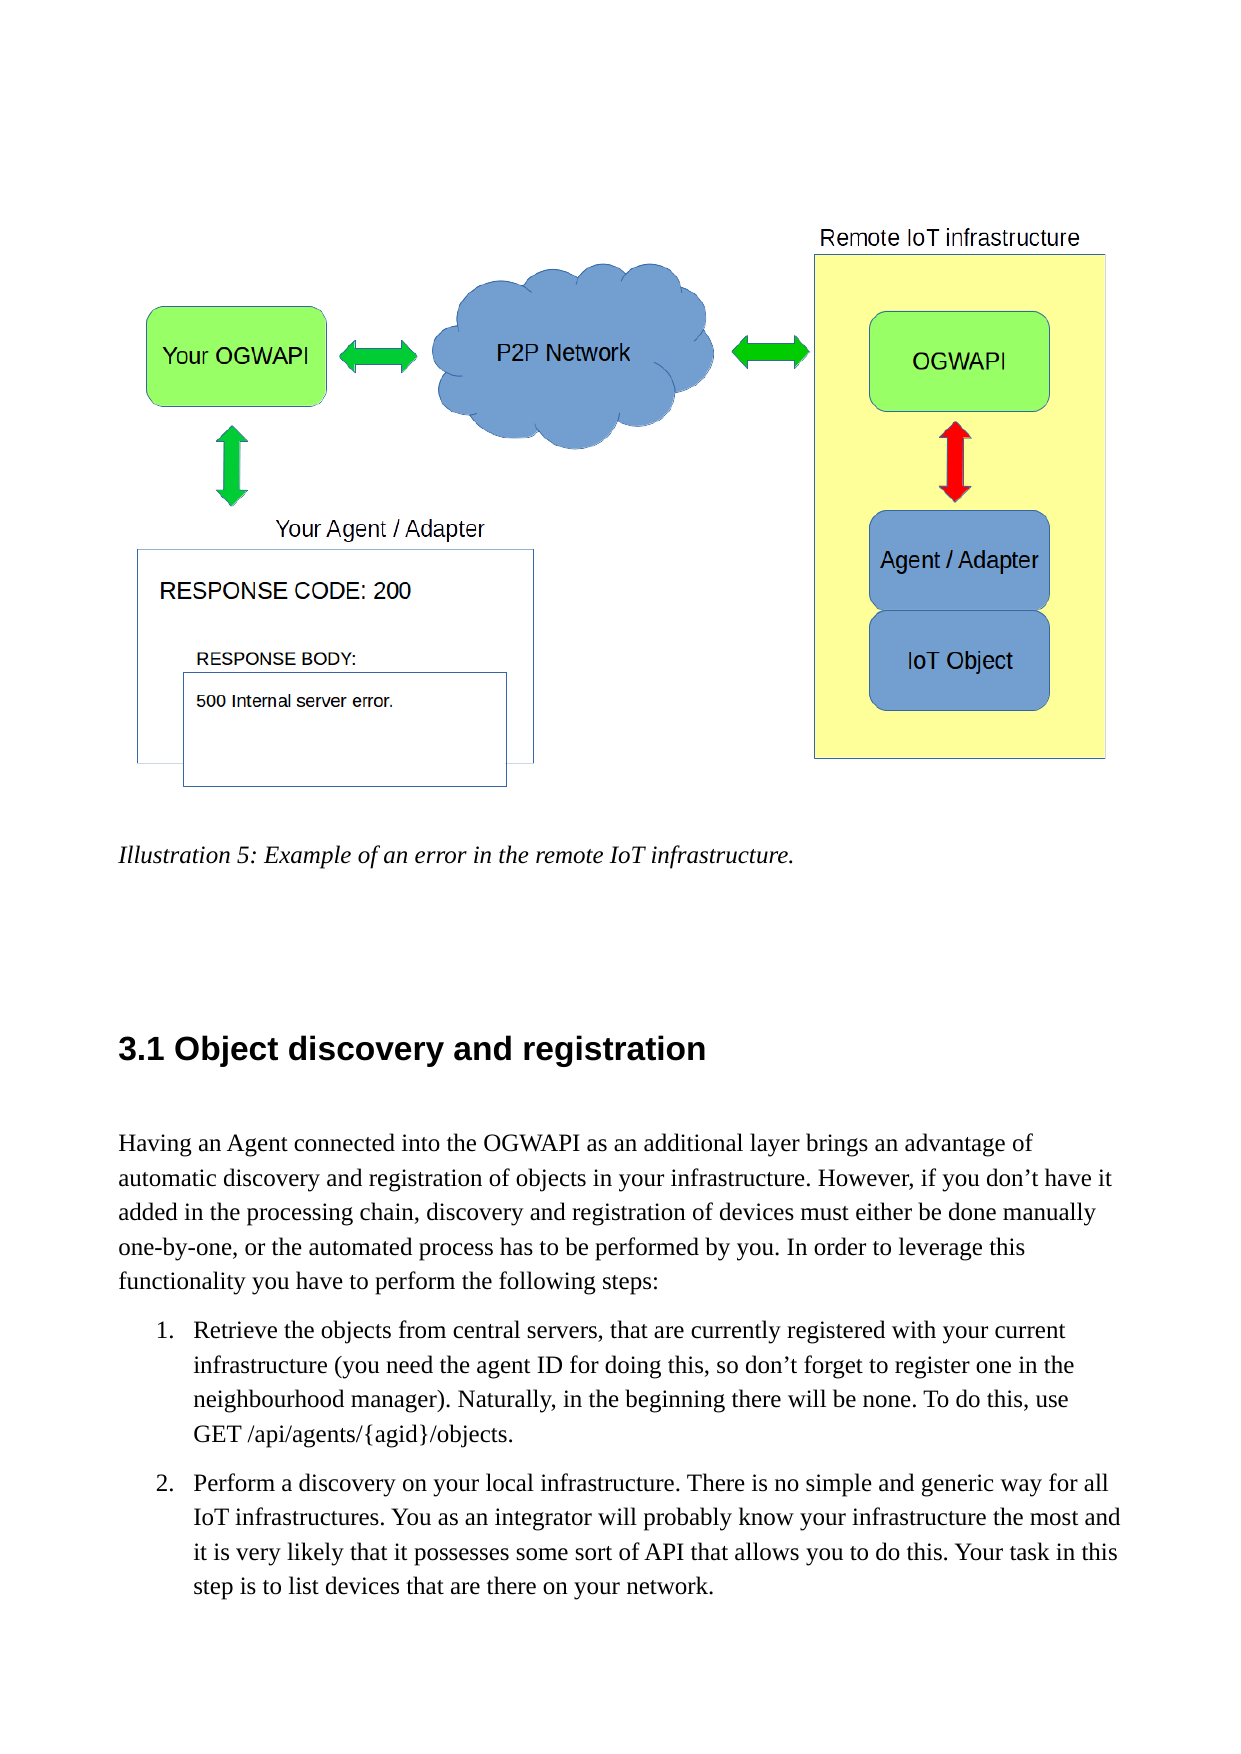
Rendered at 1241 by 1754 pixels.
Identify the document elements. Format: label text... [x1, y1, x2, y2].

list Retrieve the objects from central servers, that are currently registered with your current infrastructure (you need the agent ID for doing this, so don’t forget to register one in the neighbourhood manager). Naturally, in the beginning there will be none. To do this, use GET /api/agents/{agid}/objects. [156, 1316, 1122, 1448]
subtitle 3.1 Object discovery and registration [118, 1028, 1122, 1067]
list Perform a discovery on your local infrastructure. There is no simple and generic way for all IoT infrastructures. You as an integrator will probably know your infrastructure the most and it is very likely that it possesses some sort of API that allows you to do this. Your task in this step is to list devices that are there on your network. [156, 1468, 1122, 1600]
picture [118, 130, 1123, 841]
text Having an Agent connected into the OGWAPI as an additional layer brings an advantage of automatic discovery and registration of objects in your infrastructure. However, if you don’t have it added in the processing chain, discovery and registration of devices must either be done manually one-by-one, or the automated process has to be performed by you. In order to leverage this functionality you have to perform the following steps: [118, 1128, 1122, 1295]
text Illustration 5: Example of an error in the remote IoT infrastructure. [118, 841, 1122, 869]
